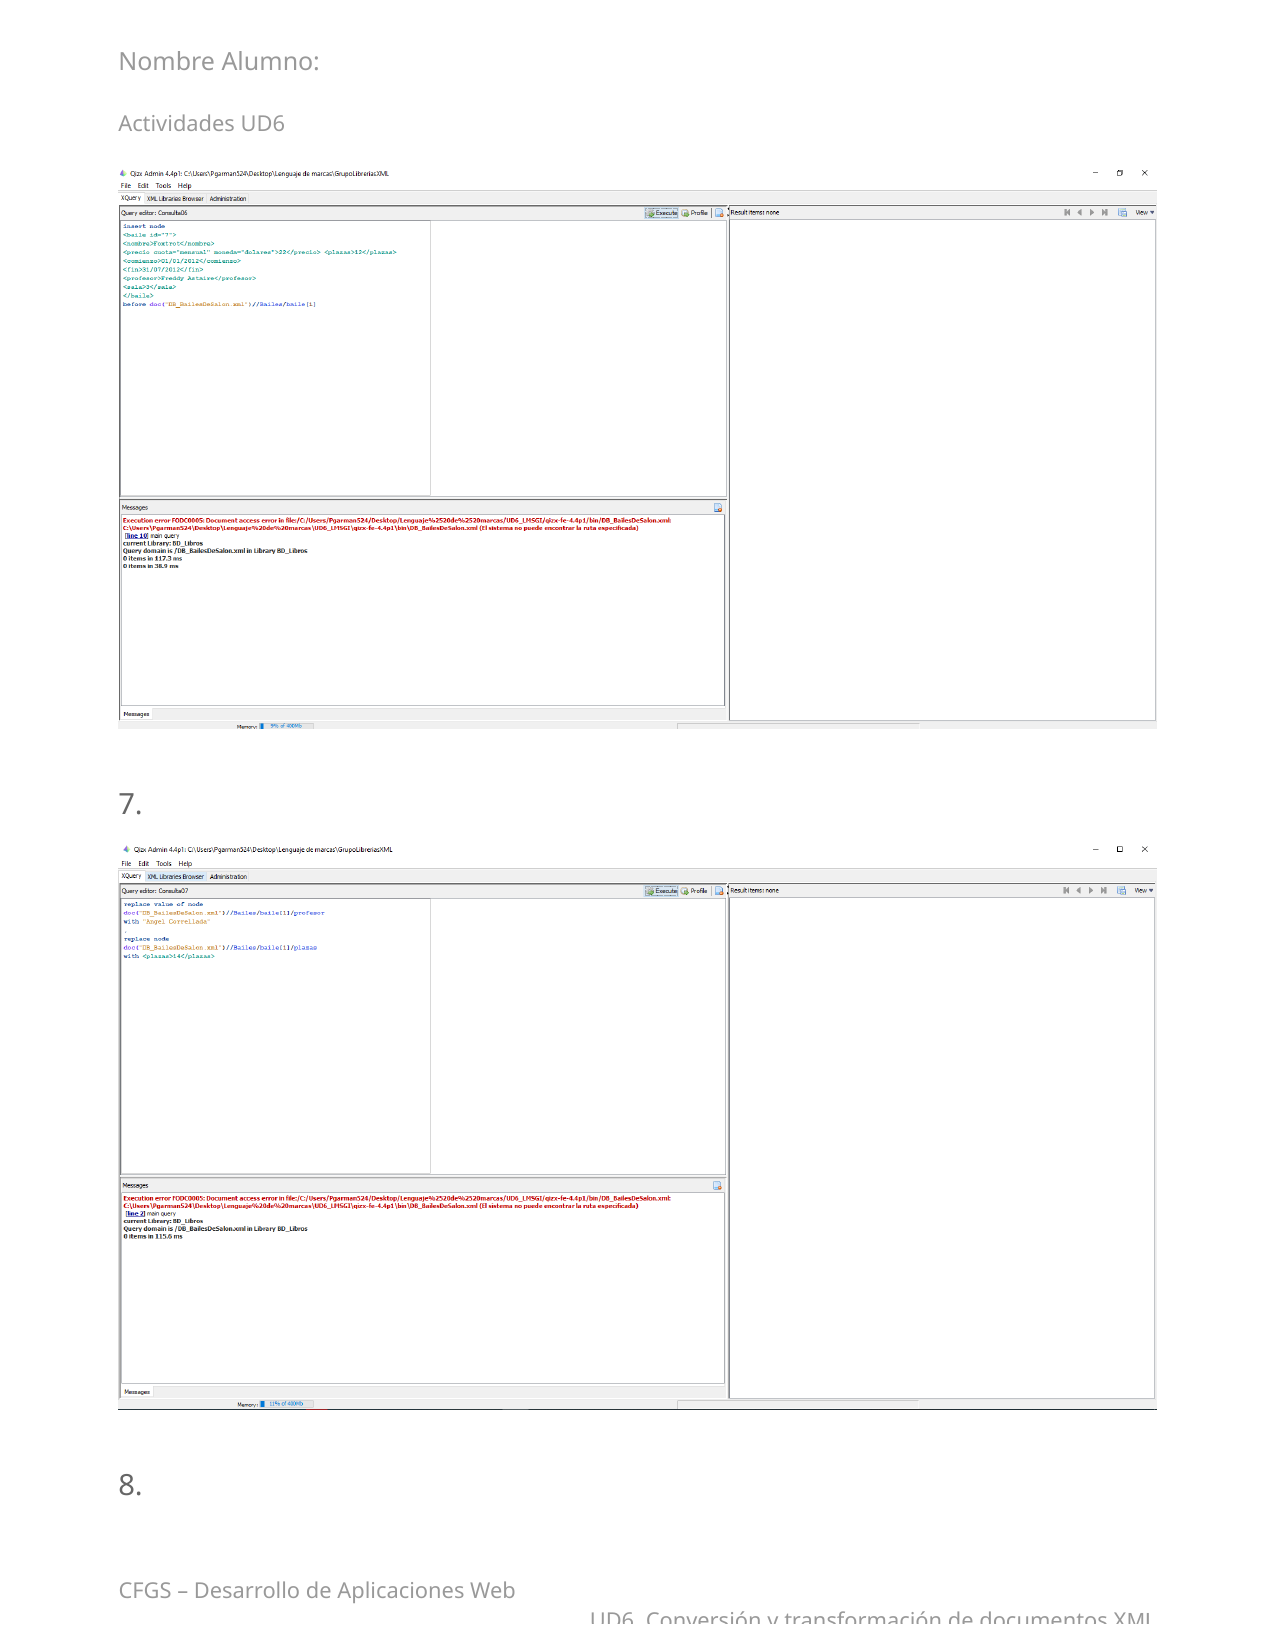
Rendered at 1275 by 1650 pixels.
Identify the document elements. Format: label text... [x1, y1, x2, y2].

picture [118, 845, 1157, 1410]
text 8. [118, 1464, 1157, 1504]
picture [118, 167, 1157, 729]
text 7. [118, 784, 1157, 823]
